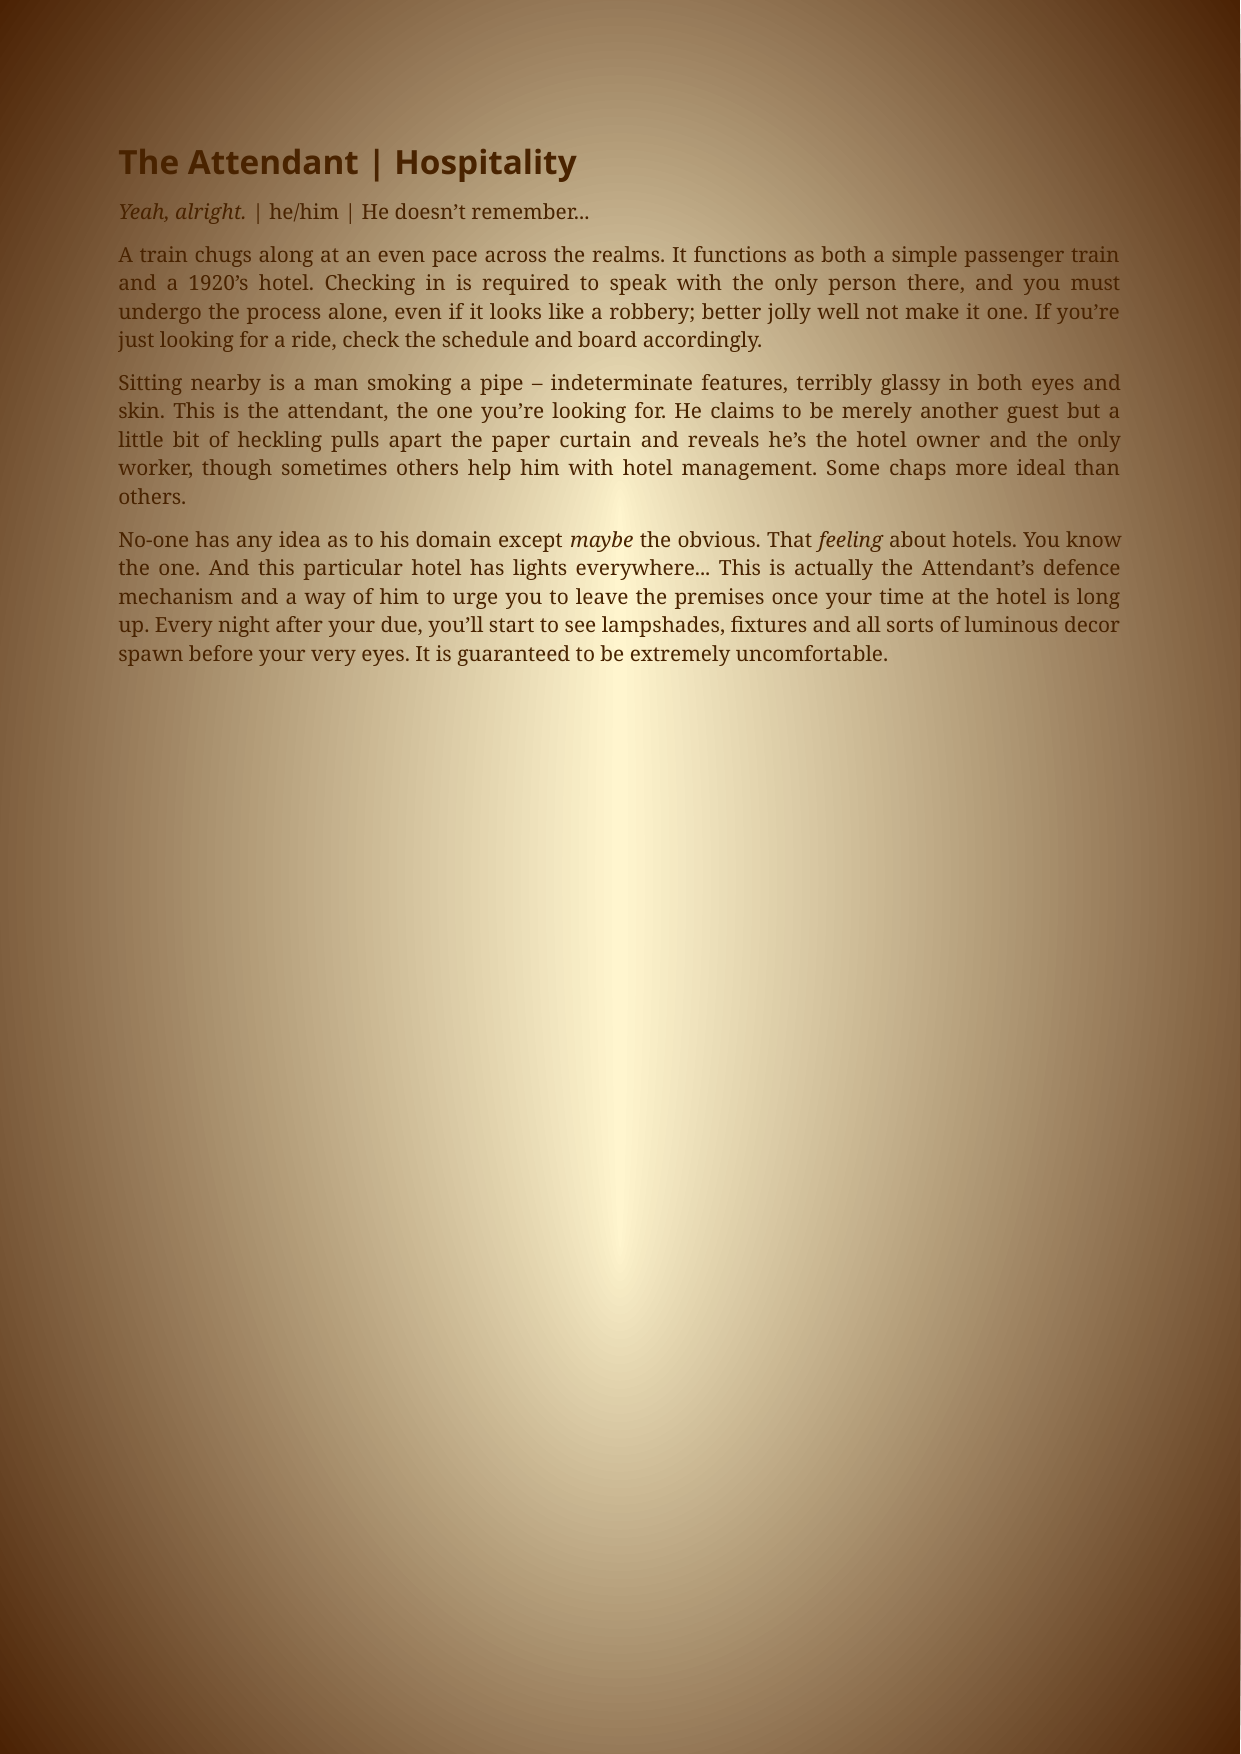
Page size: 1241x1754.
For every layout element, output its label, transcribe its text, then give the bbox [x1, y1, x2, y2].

text Sitting nearby is a man smoking a pipe – indeterminate features, terribly glassy in both eyes and skin. This is the attendant, the one you’re looking for. He claims to be merely another guest but a little bit of heckling pulls apart the paper curtain and reveals he’s the hotel owner and the only worker, though sometimes others help him with hotel management. Some chaps more ideal than others. [118, 368, 1122, 510]
text No-one has any idea as to his domain except maybe the obvious. That feeling about hotels. You know the one. And this particular hotel has lights everywhere... This is actually the Attendant’s defence mechanism and a way of him to urge you to leave the premises once your time at the hotel is long up. Every night after your due, you’ll start to see lampshades, fixtures and all sorts of luminous decor spawn before your very eyes. It is guaranteed to be extremely uncomfortable. [118, 525, 1122, 667]
text Yeah, alright. | he/him | He doesn’t remember... [118, 197, 1122, 225]
subtitle The Attendant | Hospitality [118, 139, 1122, 184]
text A train chugs along at an even pace across the realms. It functions as both a simple passenger train and a 1920’s hotel. Checking in is required to speak with the only person there, and you must undergo the process alone, even if it looks like a robbery; better jolly well not make it one. If you’re just looking for a ride, check the schedule and board accordingly. [118, 240, 1122, 354]
